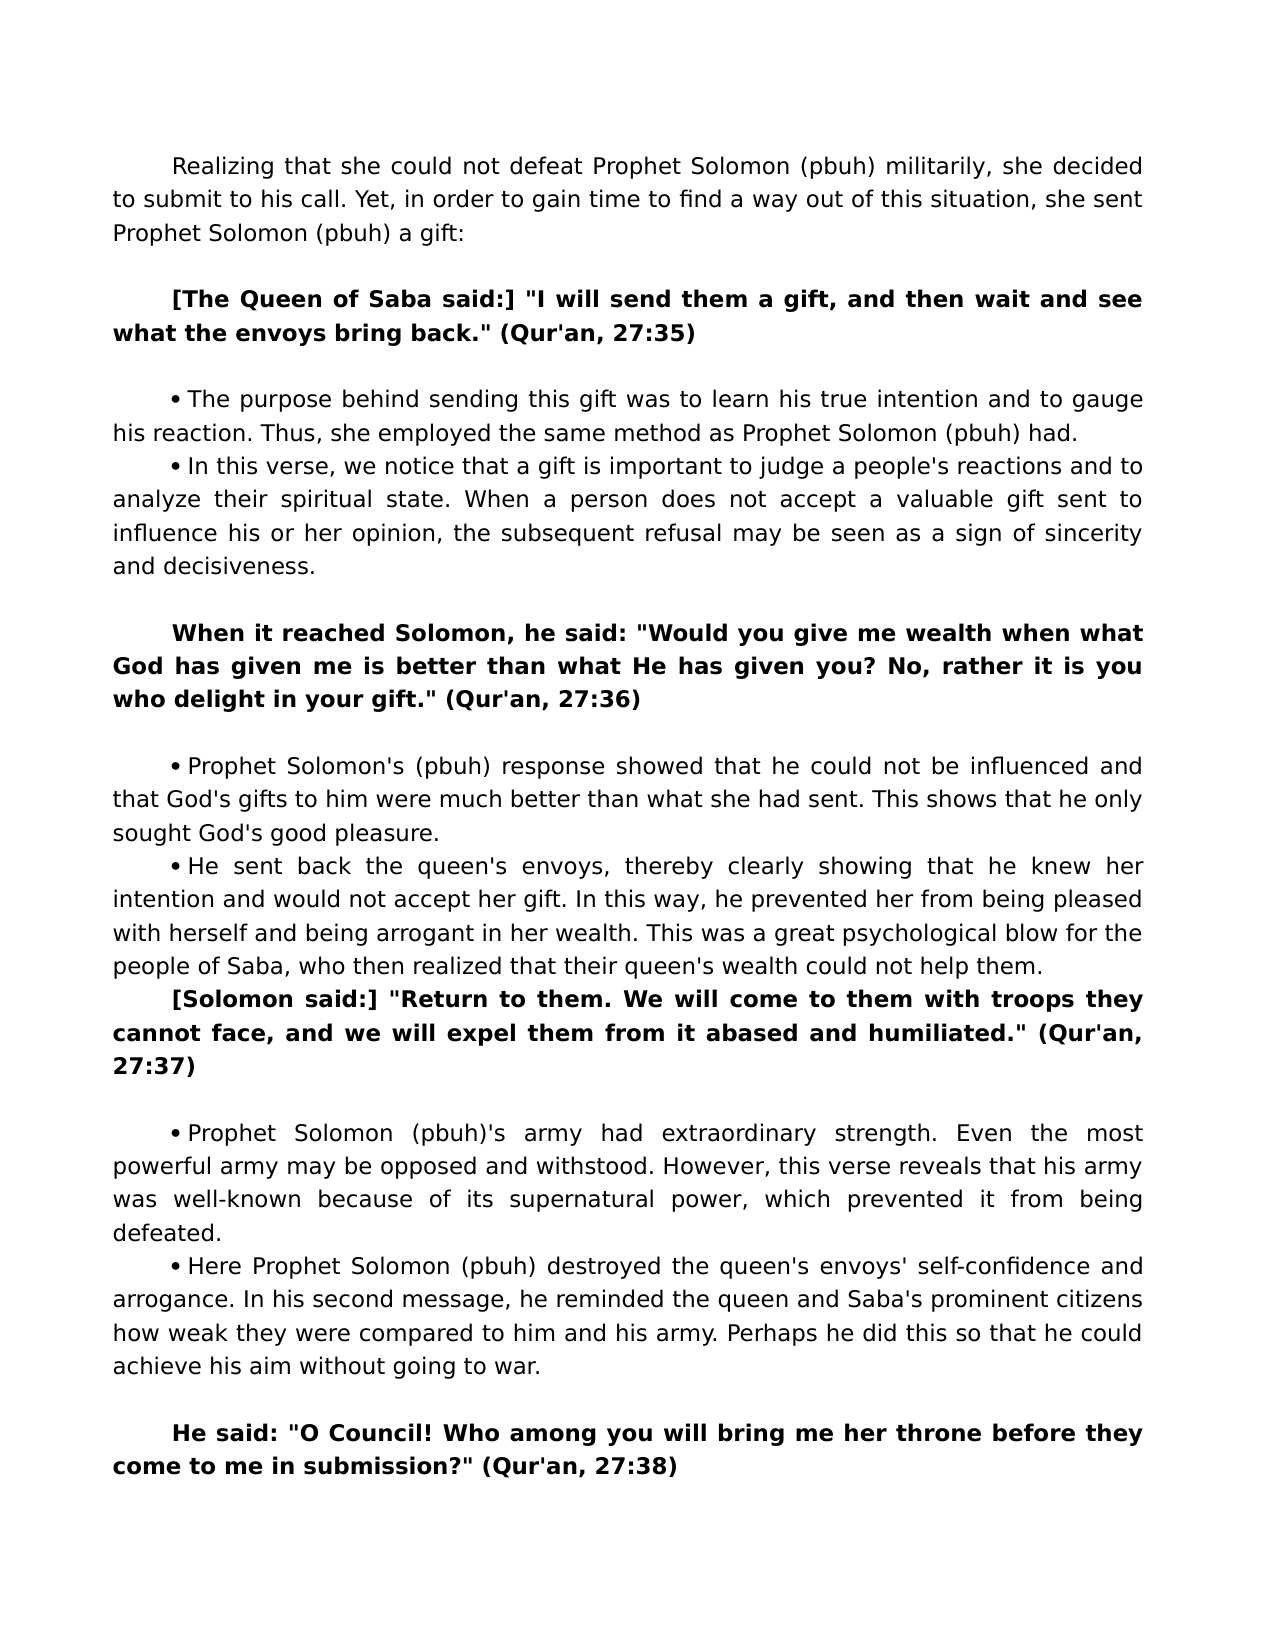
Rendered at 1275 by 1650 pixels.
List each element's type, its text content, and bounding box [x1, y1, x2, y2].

text When it reached Solomon, he said: "Would you give me wealth when what God has given me is better than what He has given you? No, rather it is you who delight in your gift." (Qur'an, 27:36) [112, 614, 1145, 714]
text Realizing that she could not defeat Prophet Solomon (pbuh) militarily, she decided to submit to his call. Yet, in order to gain time to find a way out of this situation, she sent Prophet Solomon (pbuh) a gift: [112, 148, 1145, 248]
list Here Prophet Solomon (pbuh) destroyed the queen's envoys' self-confidence and arrogance. In his second message, he reminded the queen and Saba's prominent citizens how weak they were compared to him and his army. Perhaps he did this so that he could achieve his aim without going to war. [112, 1248, 1145, 1381]
list Prophet Solomon (pbuh)'s army had extraordinary strength. Even the most powerful army may be opposed and withstood. However, this verse reveals that his army was well-known because of its supernatural power, which prevented it from being defeated. [112, 1114, 1145, 1248]
list The purpose behind sending this gift was to learn his true intention and to gauge his reaction. Thus, she employed the same method as Prophet Solomon (pbuh) had. [112, 381, 1145, 448]
list He sent back the queen's envoys, thereby clearly showing that he knew her intention and would not accept her gift. In this way, he prevented her from being pleased with herself and being arrogant in her wealth. This was a great psychological blow for the people of Saba, who then realized that their queen's wealth could not help them. [112, 848, 1145, 981]
text [Solomon said:] "Return to them. We will come to them with troops they cannot face, and we will expel them from it abased and humiliated." (Qur'an, 27:37) [112, 981, 1145, 1081]
text He said: "O Council! Who among you will bring me her throne before they come to me in submission?" (Qur'an, 27:38) [112, 1414, 1145, 1481]
list Prophet Solomon's (pbuh) response showed that he could not be influenced and that God's gifts to him were much better than what she had sent. This shows that he only sought God's good pleasure. [112, 748, 1145, 848]
text [The Queen of Saba said:] "I will send them a gift, and then wait and see what the envoys bring back." (Qur'an, 27:35) [112, 281, 1145, 348]
list In this verse, we notice that a gift is important to judge a people's reactions and to analyze their spiritual state. When a person does not accept a valuable gift sent to influence his or her opinion, the subsequent refusal may be seen as a sign of sincerity and decisiveness. [112, 448, 1145, 581]
